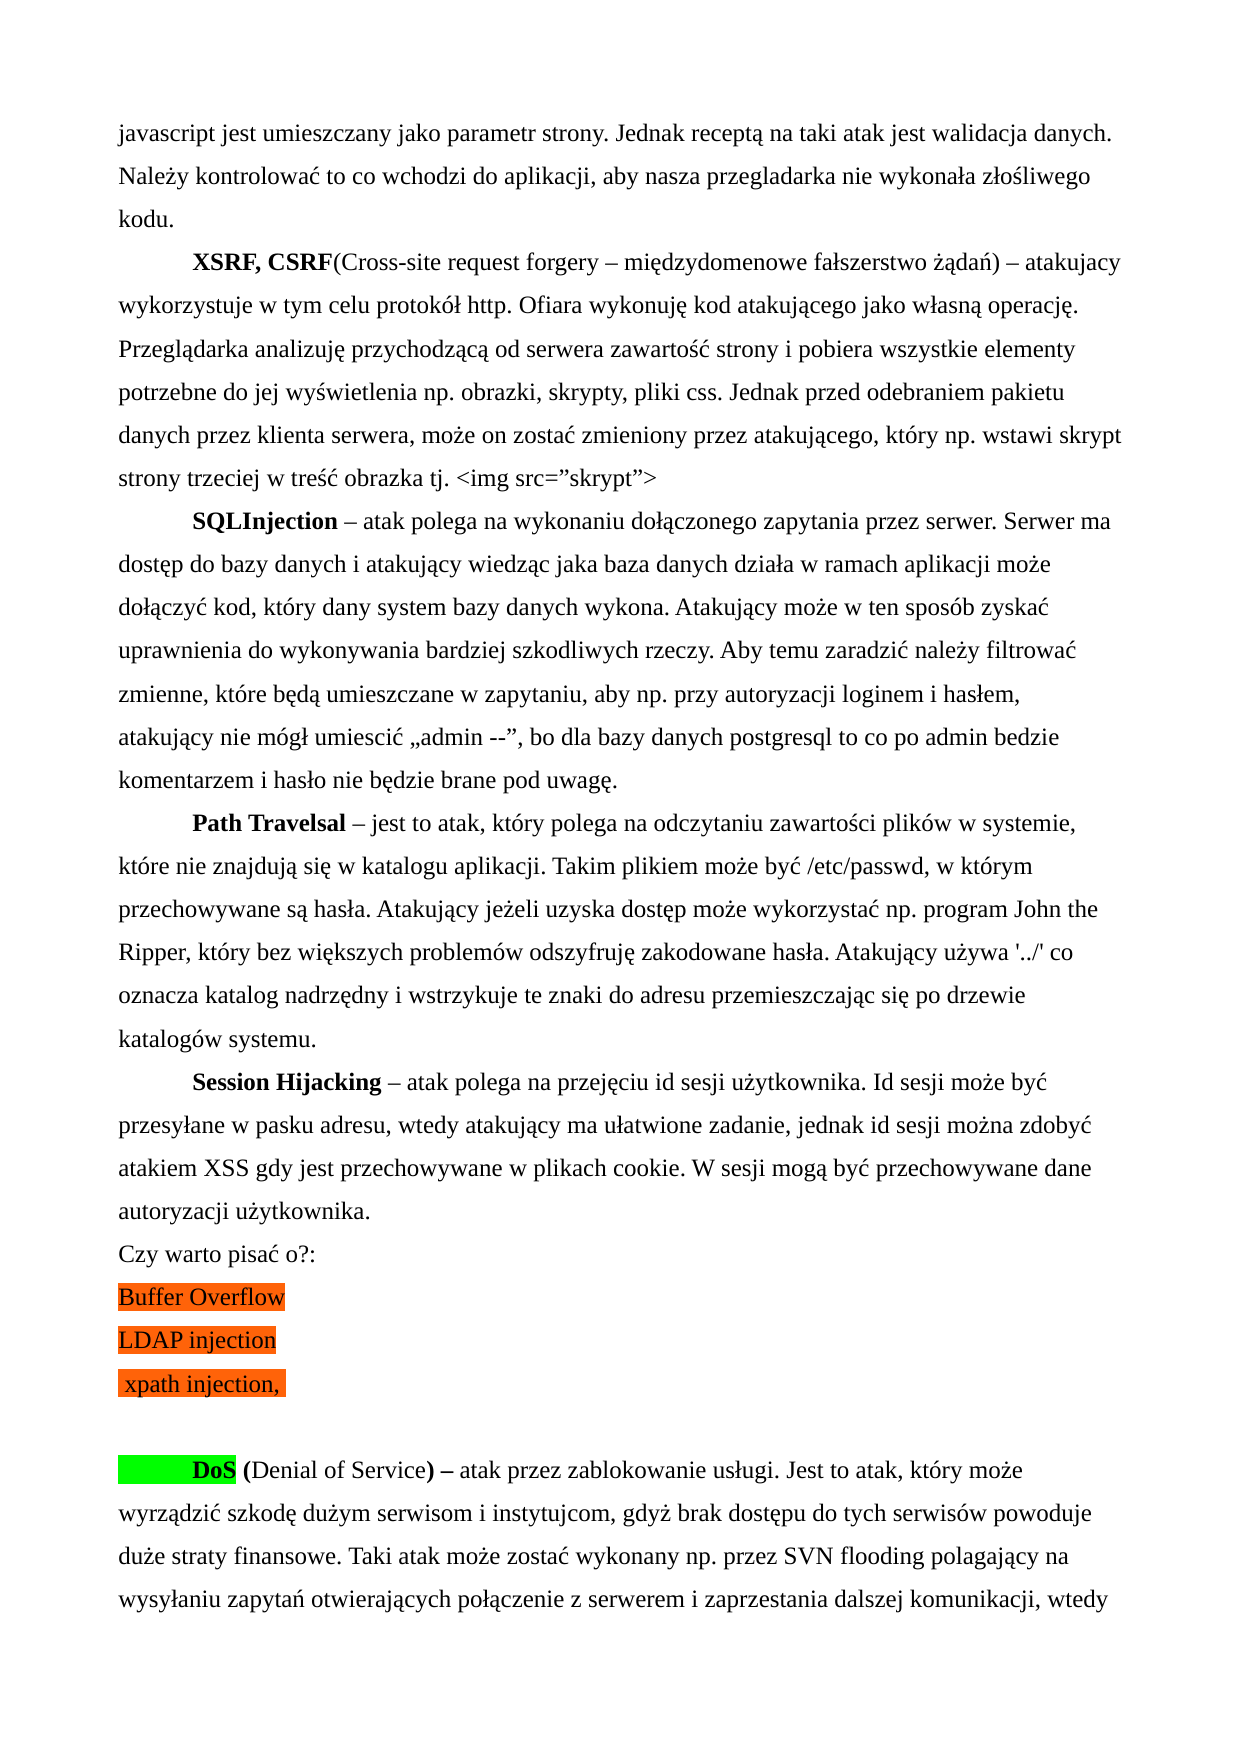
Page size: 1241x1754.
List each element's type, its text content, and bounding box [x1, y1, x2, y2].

text XSRF, CSRF(Cross-site request forgery – międzydomenowe fałszerstwo żądań) – atakujacy wykorzystuje w tym celu protokół http. Ofiara wykonuję kod atakującego jako własną operację. Przeglądarka analizuję przychodzącą od serwera zawartość strony i pobiera wszystkie elementy potrzebne do jej wyświetlenia np. obrazki, skrypty, pliki css. Jednak przed odebraniem pakietu danych przez klienta serwera, może on zostać zmieniony przez atakującego, który np. wstawi skrypt strony trzeciej w treść obrazka tj. <img src=”skrypt”> [118, 247, 1122, 492]
text DoS (Denial of Service) – atak przez zablokowanie usługi. Jest to atak, który może wyrządzić szkodę dużym serwisom i instytujcom, gdyż brak dostępu do tych serwisów powoduje duże straty finansowe. Taki atak może zostać wykonany np. przez SVN flooding polagający na wysyłaniu zapytań otwierających połączenie z serwerem i zaprzestania dalszej komunikacji, wtedy [118, 1455, 1122, 1613]
text Czy warto pisać o?: [118, 1239, 1122, 1268]
text LDAP injection [118, 1326, 1122, 1354]
text xpath injection, [118, 1369, 1122, 1397]
text javascript jest umieszczany jako parametr strony. Jednak receptą na taki atak jest walidacja danych. Należy kontrolować to co wchodzi do aplikacji, aby nasza przegladarka nie wykonała złośliwego kodu. [118, 118, 1122, 233]
text Session Hijacking – atak polega na przejęciu id sesji użytkownika. Id sesji może być przesyłane w pasku adresu, wtedy atakujący ma ułatwione zadanie, jednak id sesji można zdobyć atakiem XSS gdy jest przechowywane w plikach cookie. W sesji mogą być przechowywane dane autoryzacji użytkownika. [118, 1067, 1122, 1225]
text SQLInjection – atak polega na wykonaniu dołączonego zapytania przez serwer. Serwer ma dostęp do bazy danych i atakujący wiedząc jaka baza danych działa w ramach aplikacji może dołączyć kod, który dany system bazy danych wykona. Atakujący może w ten sposób zyskać uprawnienia do wykonywania bardziej szkodliwych rzeczy. Aby temu zaradzić należy filtrować zmienne, które będą umieszczane w zapytaniu, aby np. przy autoryzacji loginem i hasłem, atakujący nie mógł umiescić „admin --”, bo dla bazy danych postgresql to co po admin bedzie komentarzem i hasło nie będzie brane pod uwagę. [118, 506, 1122, 794]
text Buffer Overflow [118, 1282, 1122, 1311]
text Path Travelsal – jest to atak, który polega na odczytaniu zawartości plików w systemie, które nie znajdują się w katalogu aplikacji. Takim plikiem może być /etc/passwd, w którym przechowywane są hasła. Atakujący jeżeli uzyska dostęp może wykorzystać np. program John the Ripper, który bez większych problemów odszyfruję zakodowane hasła. Atakujący używa '../' co oznacza katalog nadrzędny i wstrzykuje te znaki do adresu przemieszczając się po drzewie katalogów systemu. [118, 808, 1122, 1052]
